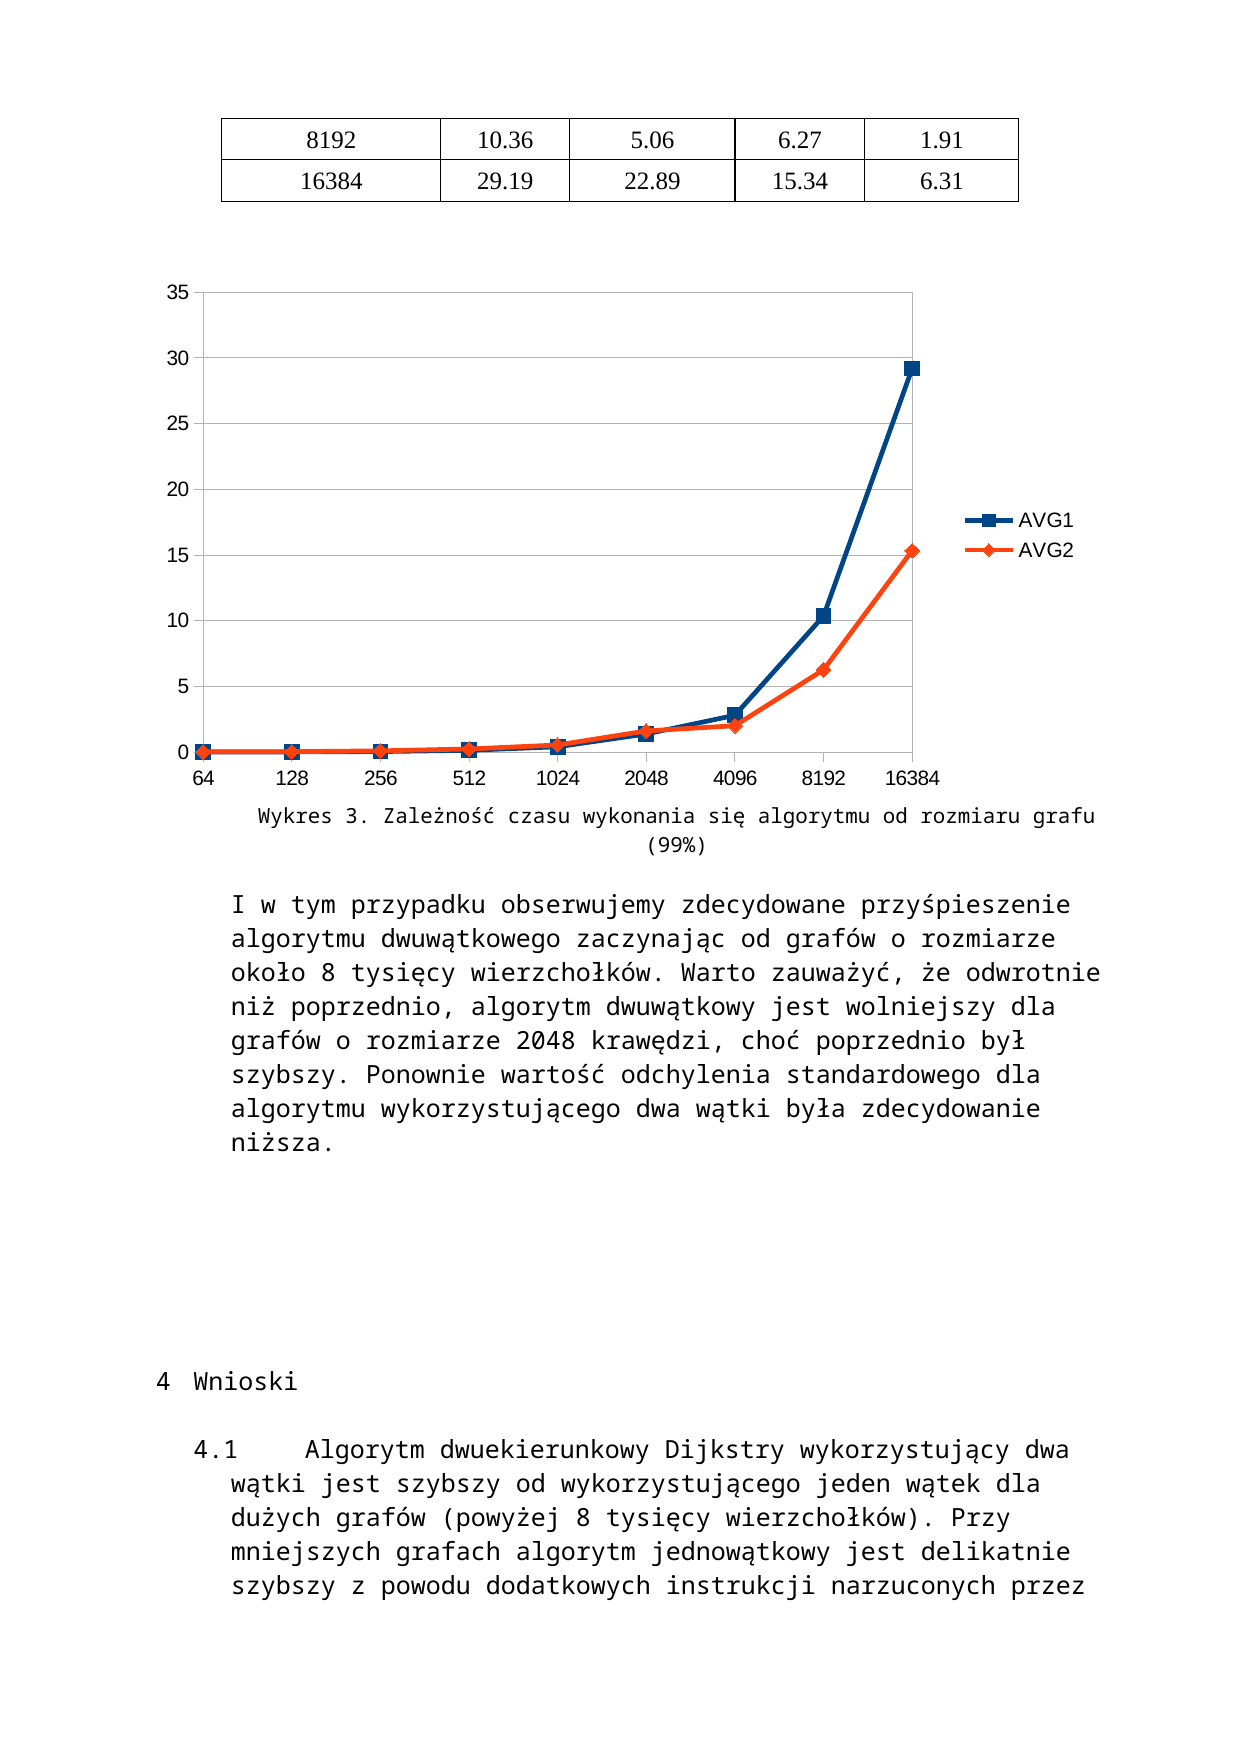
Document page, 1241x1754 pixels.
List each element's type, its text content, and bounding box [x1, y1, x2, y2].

table_cell 1.91 [865, 119, 1018, 159]
table_cell 16384 [222, 160, 440, 201]
table_cell 10.355 [441, 119, 569, 159]
table_cell 29.188 [441, 160, 569, 201]
list Wnioski [156, 1363, 1122, 1432]
table_cell 15.335 [736, 160, 864, 201]
list Wykres 3. Zależność czasu wykonania się algorytmu od rozmiaru grafu (99%) [193, 270, 1122, 858]
table_cell 5.057 [570, 119, 734, 159]
table_cell 8192 [222, 119, 440, 159]
table_cell 6.271 [736, 119, 864, 159]
list I w tym przypadku obserwujemy zdecydowane przyśpieszenie algorytmu dwuwątkowego zaczynając od grafów o rozmiarze około 8 tysięcy wierzchołków. Warto zauważyć, że odwrotnie niż poprzednio, algorytm dwuwątkowy jest wolniejszy dla grafów o rozmiarze 2048 krawędzi, choć poprzednio był szybszy. Ponownie wartość odchylenia standardowego dla algorytmu wykorzystującego dwa wątki była zdecydowanie niższa. [193, 887, 1122, 1363]
table_cell 6.307 [865, 160, 1018, 201]
list Algorytm dwuekierunkowy Dijkstry wykorzystujący dwa wątki jest szybszy od wykorzystującego jeden wątek dla dużych grafów (powyżej 8 tysięcy wierzchołków). Przy mniejszych grafach algorytm jednowątkowy jest delikatnie szybszy z powodu dodatkowych instrukcji narzuconych przez [193, 1432, 1122, 1602]
table_cell 22.889 [570, 160, 734, 201]
